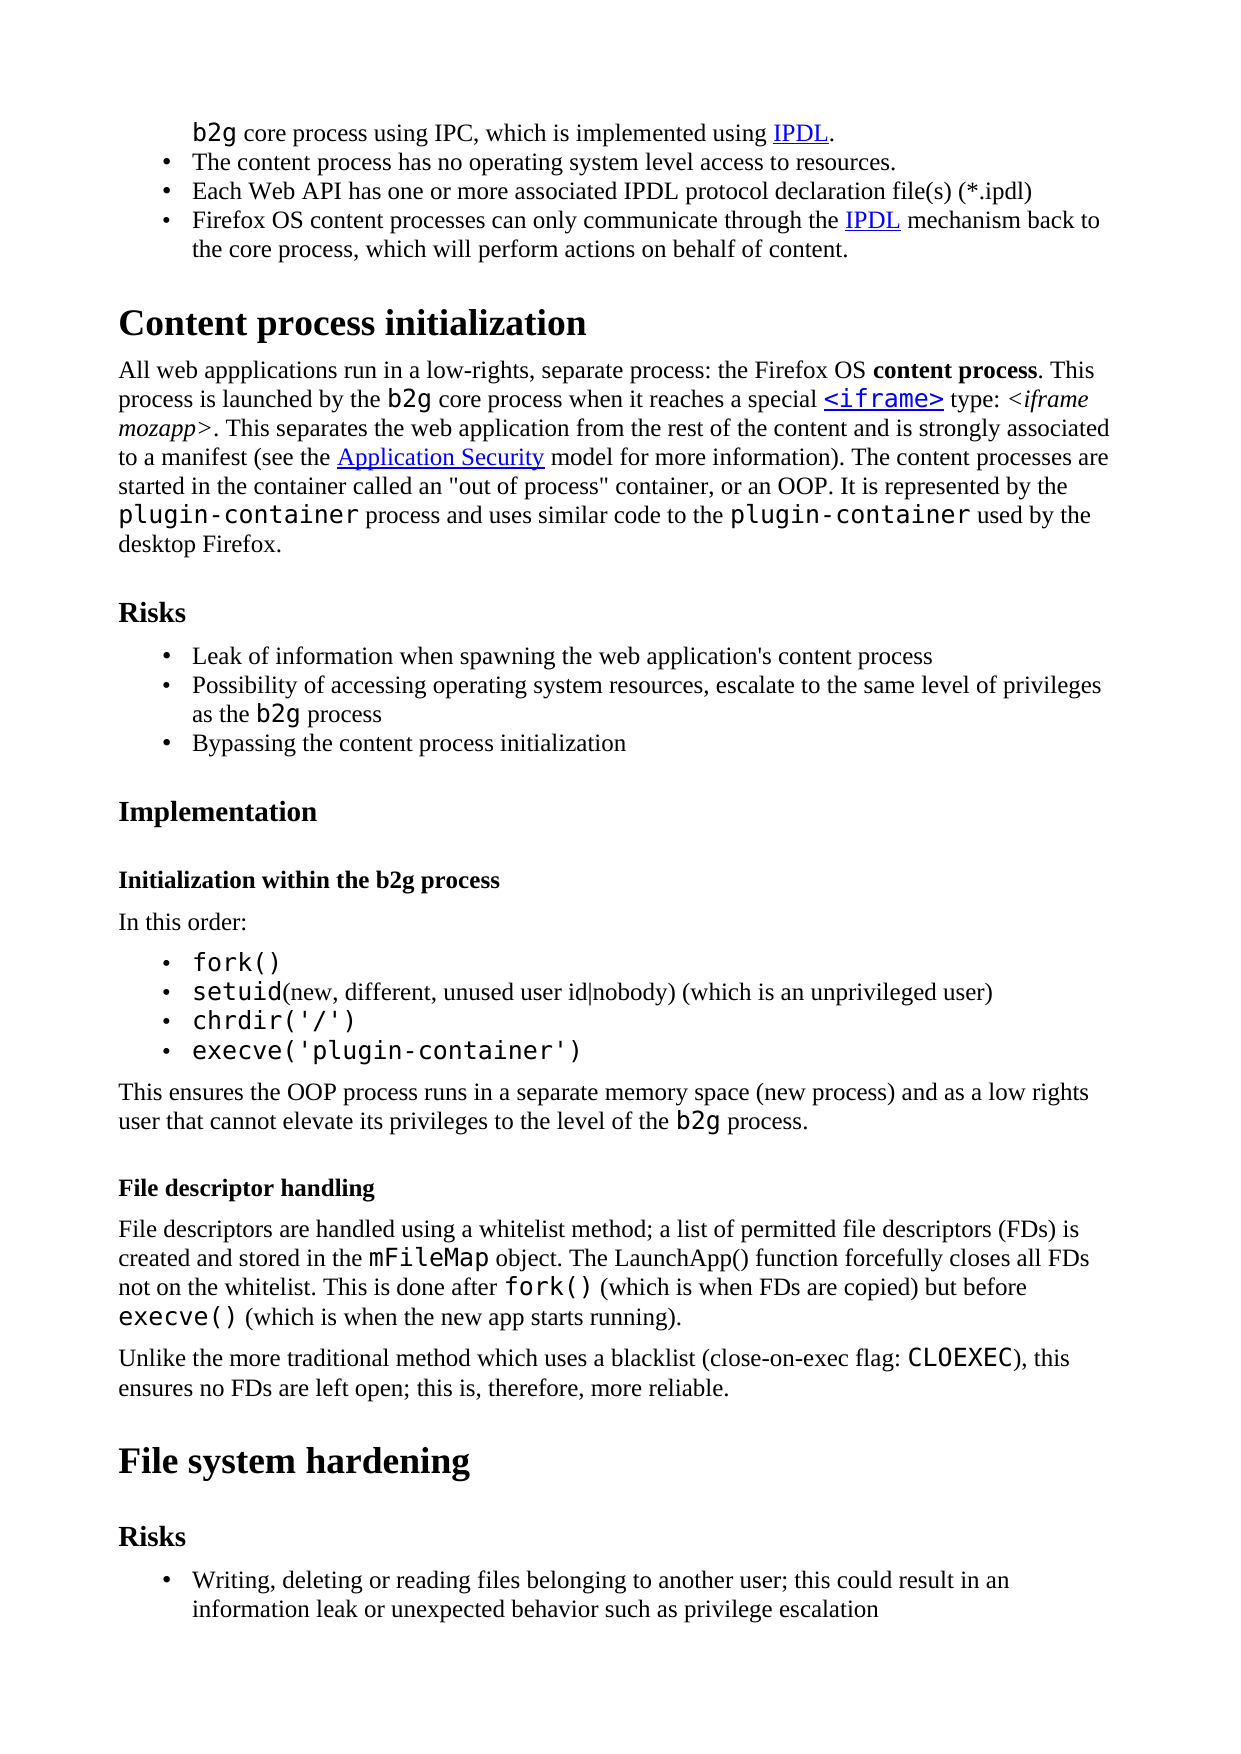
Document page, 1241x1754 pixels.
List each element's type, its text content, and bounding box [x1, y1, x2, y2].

text Implementation [118, 794, 1122, 828]
list execve('plugin-container') [162, 1036, 1122, 1065]
text Initialization within the b2g process [118, 865, 1122, 894]
list b2g core process using IPC, which is implemented using IPDL. [162, 118, 1122, 147]
list setuid(new, different, unused user id|nobody) (which is an unprivileged user) [162, 977, 1122, 1006]
text In this order: [118, 907, 1122, 935]
text All web appplications run in a low-rights, separate process: the Firefox OS content process. This process is launched by the b2g core process when it reaches a special <HYPERLINK "https://developer.mozilla.org/en-US/docs/HTML/Element/iframe"iframeHYPERLINK "https://developer.mozilla.org/en-US/docs/HTML/Element/iframe"> type: <iframe mozapp>. This separates the web application from the rest of the content and is strongly associated to a manifest (see the Application Security model for more information). The content processes are started in the container called an "out of process" container, or an OOP. It is represented by the plugin-container process and uses similar code to the plugin-container used by the desktop Firefox. [118, 356, 1122, 558]
list Leak of information when spawning the web application's content process [162, 641, 1122, 670]
text Content process initialization [118, 300, 1122, 343]
list Bypassing the content process initialization [162, 728, 1122, 757]
list Firefox OS content processes can only communicate through the IPDL mechanism back to the core process, which will perform actions on behalf of content. [162, 205, 1122, 262]
text File descriptors are handled using a whitelist method; a list of permitted file descriptors (FDs) is created and stored in the mFileMap object. The LaunchApp() function forcefully closes all FDs not on the whitelist. This is done after fork() (which is when FDs are copied) but before execve() (which is when the new app starts running). [118, 1214, 1122, 1331]
text This ensures the OOP process runs in a separate memory space (new process) and as a low rights user that cannot elevate its privileges to the level of the b2g process. [118, 1077, 1122, 1136]
list Each Web API has one or more associated IPDL protocol declaration file(s) (*.ipdl) [162, 176, 1122, 205]
text File system hardening [118, 1439, 1122, 1482]
list fork() [162, 948, 1122, 977]
list The content process has no operating system level access to resources. [162, 147, 1122, 176]
text Risks [118, 1519, 1122, 1553]
list Possibility of accessing operating system resources, escalate to the same level of privileges as the b2g process [162, 670, 1122, 728]
text Risks [118, 595, 1122, 629]
list chrdir('/') [162, 1006, 1122, 1036]
text File descriptor handling [118, 1173, 1122, 1202]
text Unlike the more traditional method which uses a blacklist (close-on-exec flag: CLOEXEC), this ensures no FDs are left open; this is, therefore, more reliable. [118, 1343, 1122, 1401]
list Writing, deleting or reading files belonging to another user; this could result in an information leak or unexpected behavior such as privilege escalation [162, 1566, 1122, 1623]
